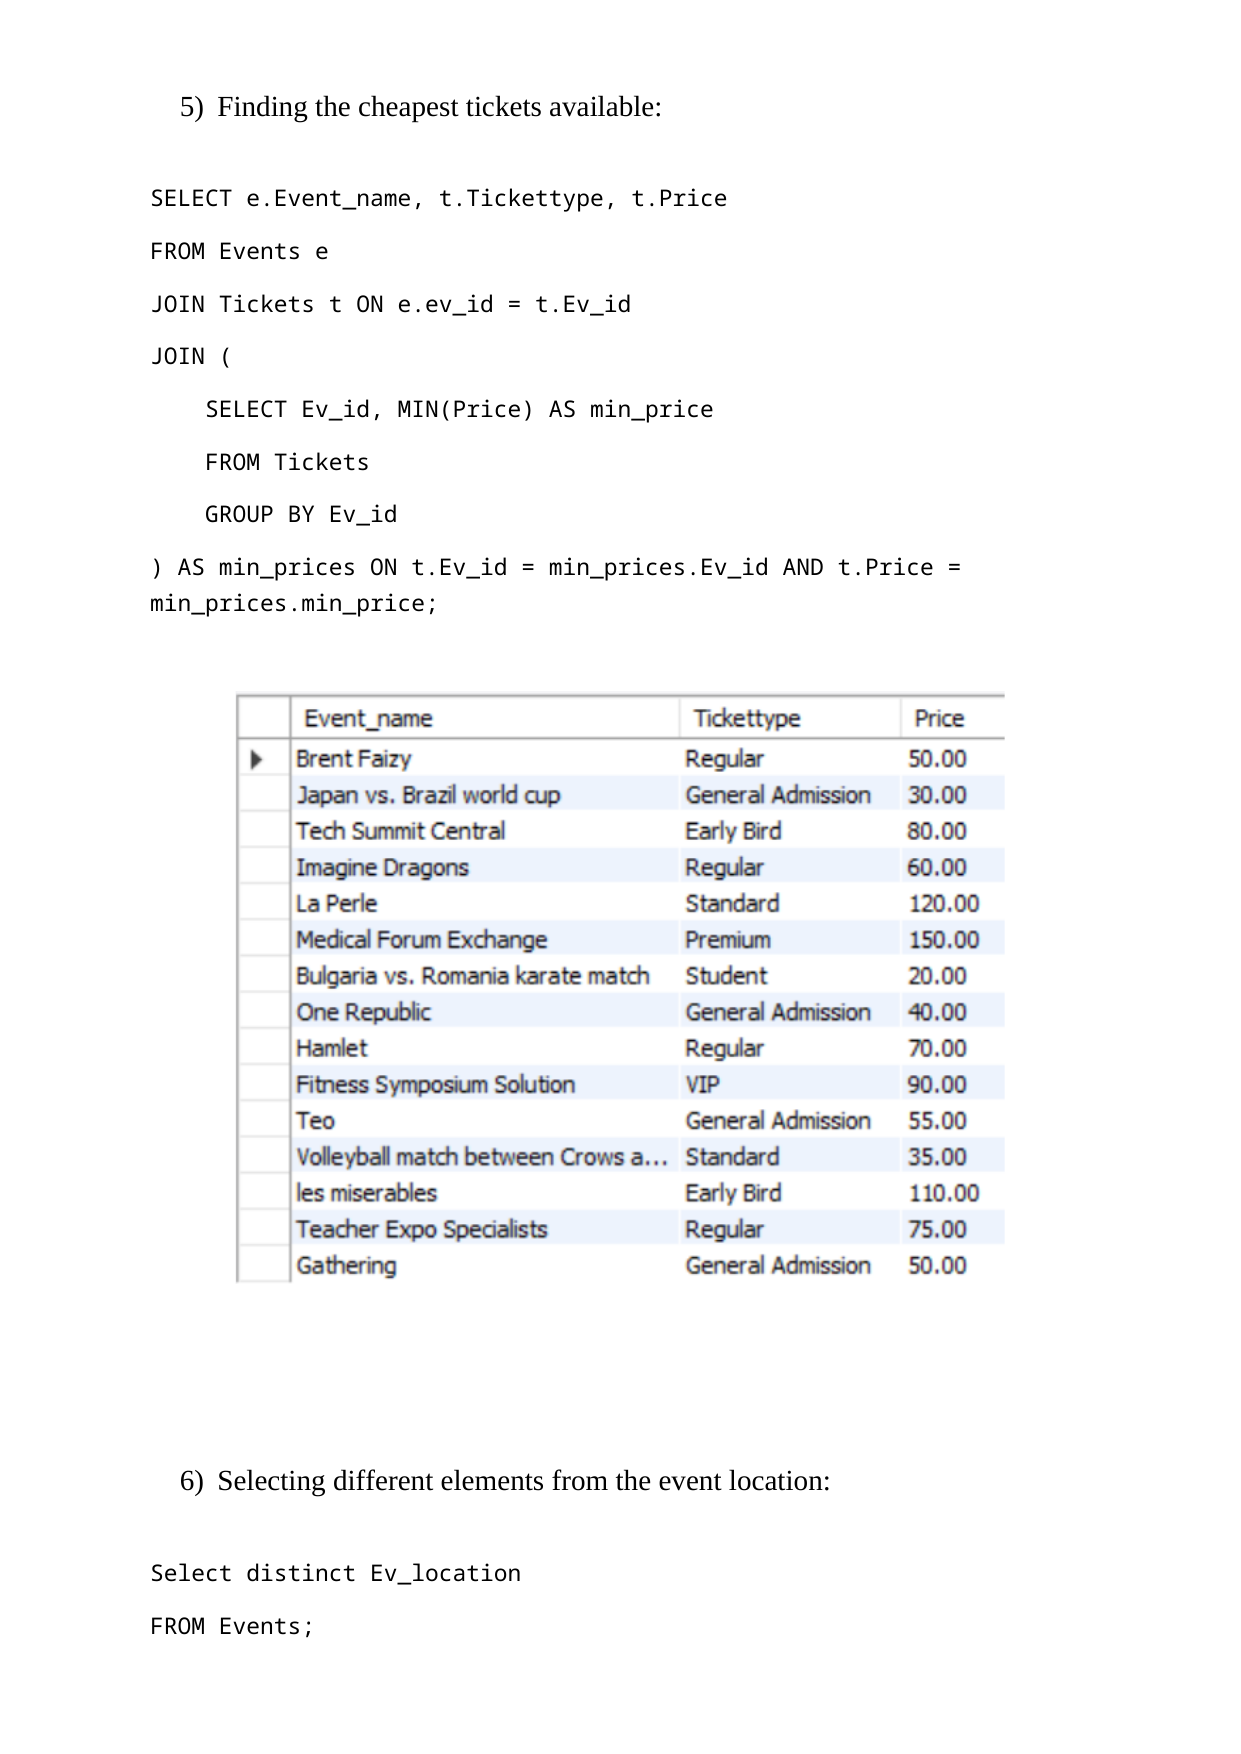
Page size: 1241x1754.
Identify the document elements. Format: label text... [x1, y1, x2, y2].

text ) AS min_prices ON t.Ev_id = min_prices.Ev_id AND t.Price = min_prices.min_price; [150, 551, 1090, 618]
text FROM Events e [150, 235, 1090, 266]
text FROM Events; [150, 1610, 1090, 1641]
text JOIN Tickets t ON e.ev_id = t.Ev_id [150, 288, 1090, 319]
list Selecting different elements from the event location: [179, 1463, 1090, 1497]
text Select distinct Ev_location [150, 1557, 1090, 1588]
text SELECT Ev_id, MIN(Price) AS min_price [150, 393, 1090, 424]
list Finding the cheapest tickets available: [179, 89, 1090, 122]
text JOIN ( [150, 340, 1090, 371]
text FROM Tickets [150, 445, 1090, 477]
text GROUP BY Ev_id [150, 498, 1090, 529]
text SELECT e.Event_name, t.Tickettype, t.Price [150, 182, 1090, 214]
